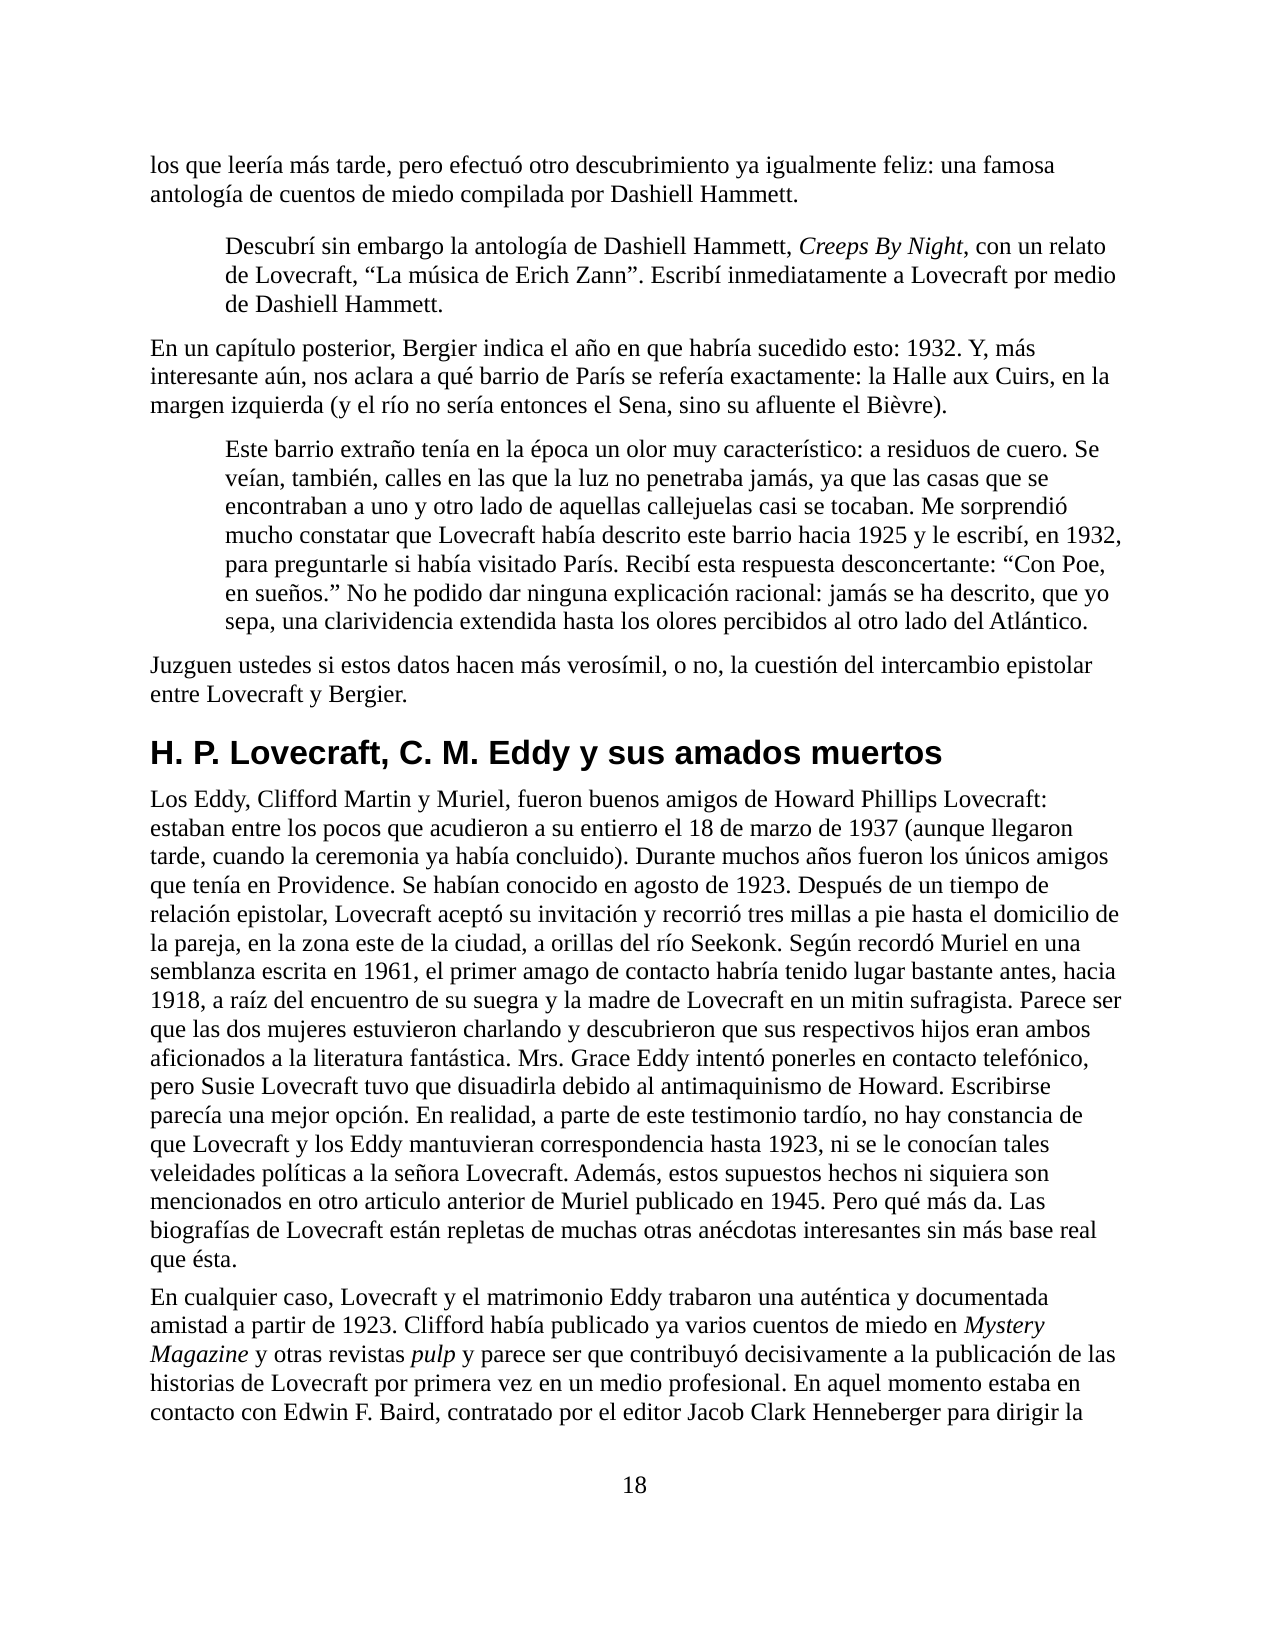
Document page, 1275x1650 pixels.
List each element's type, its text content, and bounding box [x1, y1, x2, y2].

text Este barrio extraño tenía en la época un olor muy característico: a residuos de cuero. Se veían, también, calles en las que la luz no penetraba jamás, ya que las casas que se encontraban a uno y otro lado de aquellas callejuelas casi se tocaban. Me sorprendió mucho constatar que Lovecraft había descrito este barrio hacia 1925 y le escribí, en 1932, para preguntarle si había visitado París. Recibí esta respuesta desconcertante: “Con Poe, en sueños.” No he podido dar ninguna explicación racional: jamás se ha descrito, que yo sepa, una clarividencia extendida hasta los olores percibidos al otro lado del Atlántico. [225, 434, 1125, 635]
text En cualquier caso, Lovecraft y el matrimonio Eddy trabaron una auténtica y documentada amistad a partir de 1923. Clifford había publicado ya varios cuentos de miedo en Mystery Magazine y otras revistas pulp y parece ser que contribuyó decisivamente a la publicación de las historias de Lovecraft por primera vez en un medio profesional. En aquel momento estaba en contacto con Edwin F. Baird, contratado por el editor Jacob Clark Henneberger para dirigir la [150, 1282, 1125, 1425]
subtitle H. P. Lovecraft, C. M. Eddy y sus amados muertos [150, 733, 1125, 771]
text En un capítulo posterior, Bergier indica el año en que habría sucedido esto: 1932. Y, más interesante aún, nos aclara a qué barrio de París se refería exactamente: la Halle aux Cuirs, en la margen izquierda (y el río no sería entonces el Sena, sino su afluente el Bièvre). [150, 333, 1125, 419]
text Juzguen ustedes si estos datos hacen más verosímil, o no, la cuestión del intercambio epistolar entre Lovecraft y Bergier. [150, 650, 1125, 708]
text los que leería más tarde, pero efectuó otro descubrimiento ya igualmente feliz: una famosa antología de cuentos de miedo compilada por Dashiell Hammett. [150, 150, 1125, 207]
text Descubrí sin embargo la antología de Dashiell Hammett, Creeps By Night, con un relato de Lovecraft, “La música de Erich Zann”. Escribí inmediatamente a Lovecraft por medio de Dashiell Hammett. [225, 231, 1125, 318]
text Los Eddy, Clifford Martin y Muriel, fueron buenos amigos de Howard Phillips Lovecraft: estaban entre los pocos que acudieron a su entierro el 18 de marzo de 1937 (aunque llegaron tarde, cuando la ceremonia ya había concluido). Durante muchos años fueron los únicos amigos que tenía en Providence. Se habían conocido en agosto de 1923. Después de un tiempo de relación epistolar, Lovecraft aceptó su invitación y recorrió tres millas a pie hasta el domicilio de la pareja, en la zona este de la ciudad, a orillas del río Seekonk. Según recordó Muriel en una semblanza escrita en 1961, el primer amago de contacto habría tenido lugar bastante antes, hacia 1918, a raíz del encuentro de su suegra y la madre de Lovecraft en un mitin sufragista. Parece ser que las dos mujeres estuvieron charlando y descubrieron que sus respectivos hijos eran ambos aficionados a la literatura fantástica. Mrs. Grace Eddy intentó ponerles en contacto telefónico, pero Susie Lovecraft tuvo que disuadirla debido al antimaquinismo de Howard. Escribirse parecía una mejor opción. En realidad, a parte de este testimonio tardío, no hay constancia de que Lovecraft y los Eddy mantuvieran correspondencia hasta 1923, ni se le conocían tales veleidades políticas a la señora Lovecraft. Además, estos supuestos hechos ni siquiera son mencionados en otro articulo anterior de Muriel publicado en 1945. Pero qué más da. Las biografías de Lovecraft están repletas de muchas otras anécdotas interesantes sin más base real que ésta. [150, 784, 1125, 1273]
